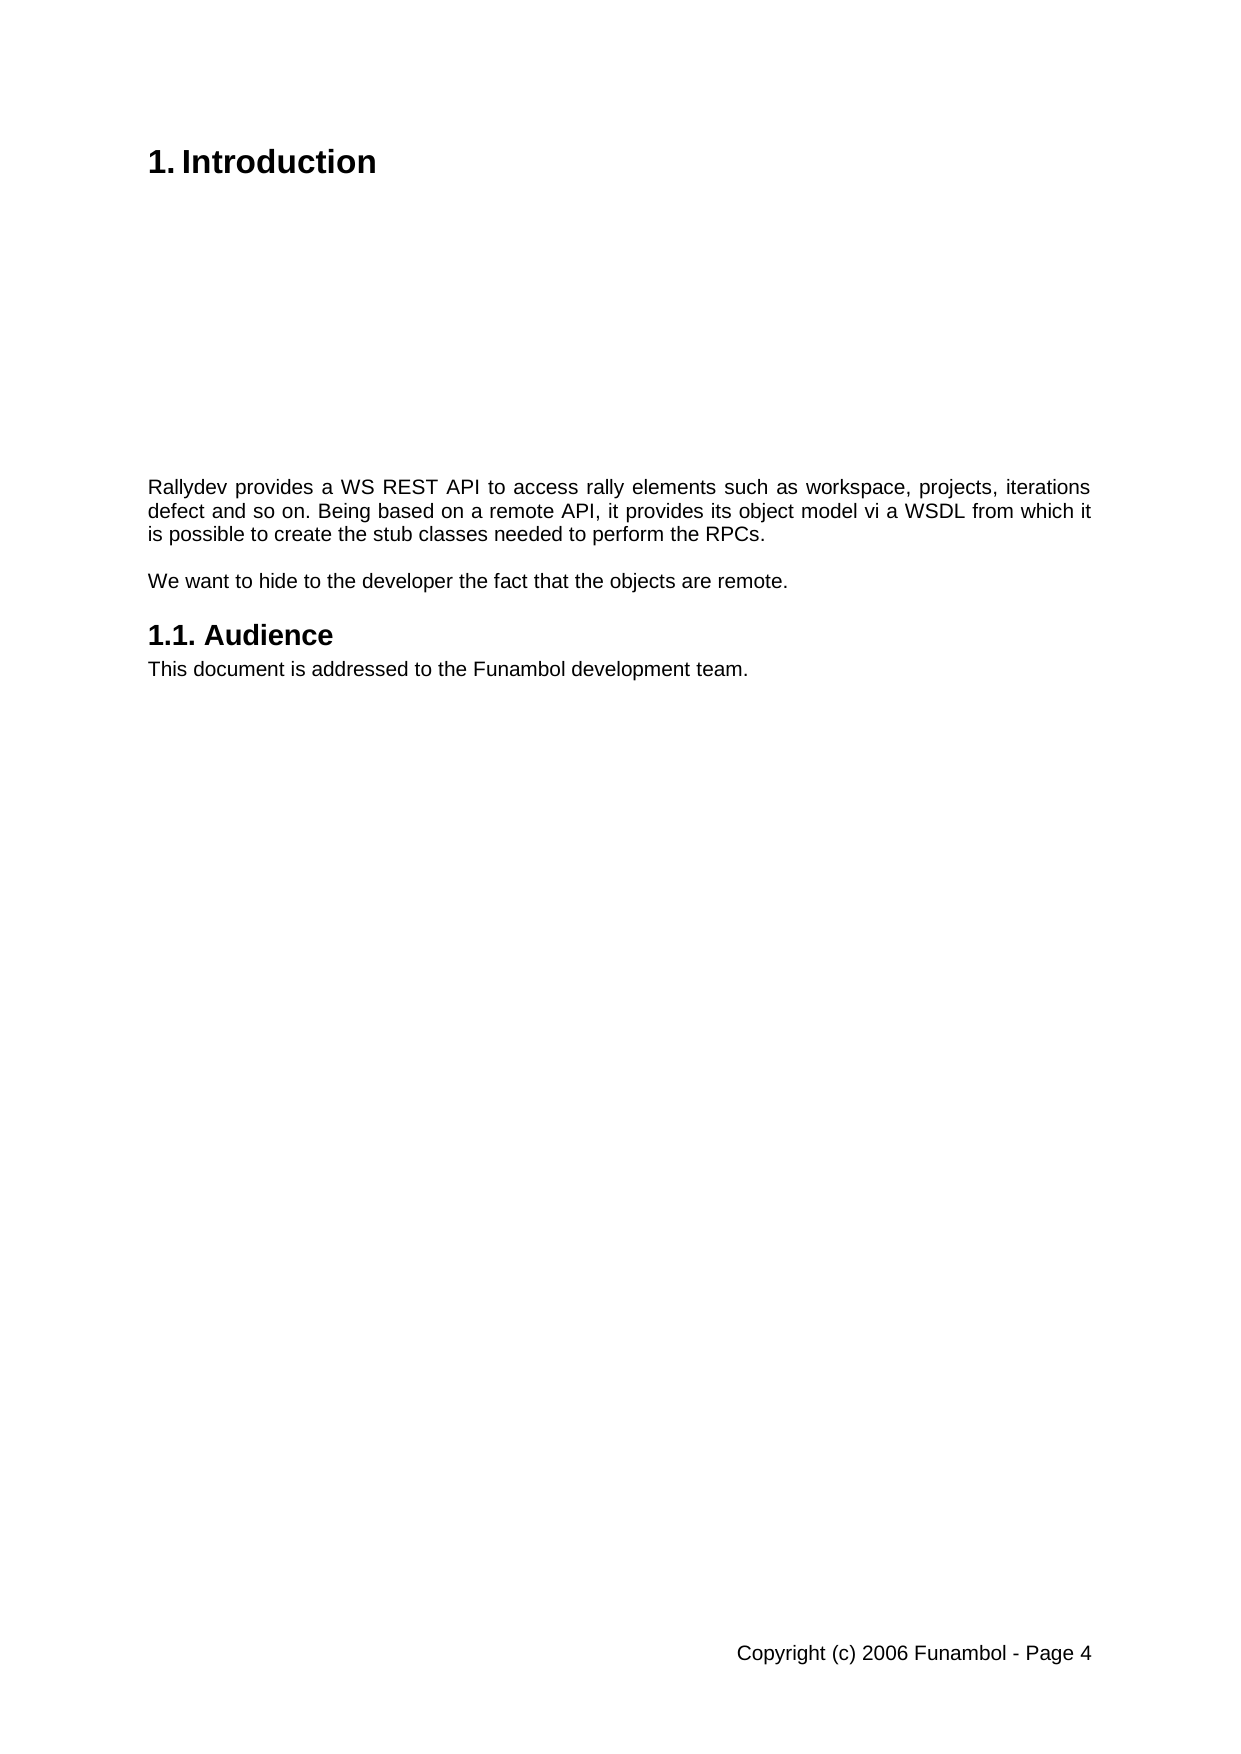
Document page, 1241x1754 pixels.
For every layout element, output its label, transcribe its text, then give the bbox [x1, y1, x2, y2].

subtitle Audience [148, 618, 1093, 651]
text Rallydev provides a WS REST API to access rally elements such as workspace, projects, iterations defect and so on. Being based on a remote API, it provides its object model vi a WSDL from which it is possible to create the stub classes needed to perform the RPCs. [148, 476, 1093, 546]
text This document is addressed to the Funambol development team. [148, 657, 1093, 681]
text We want to hide to the developer the fact that the objects are remote. [148, 570, 1093, 593]
subtitle Introduction [148, 143, 1093, 180]
